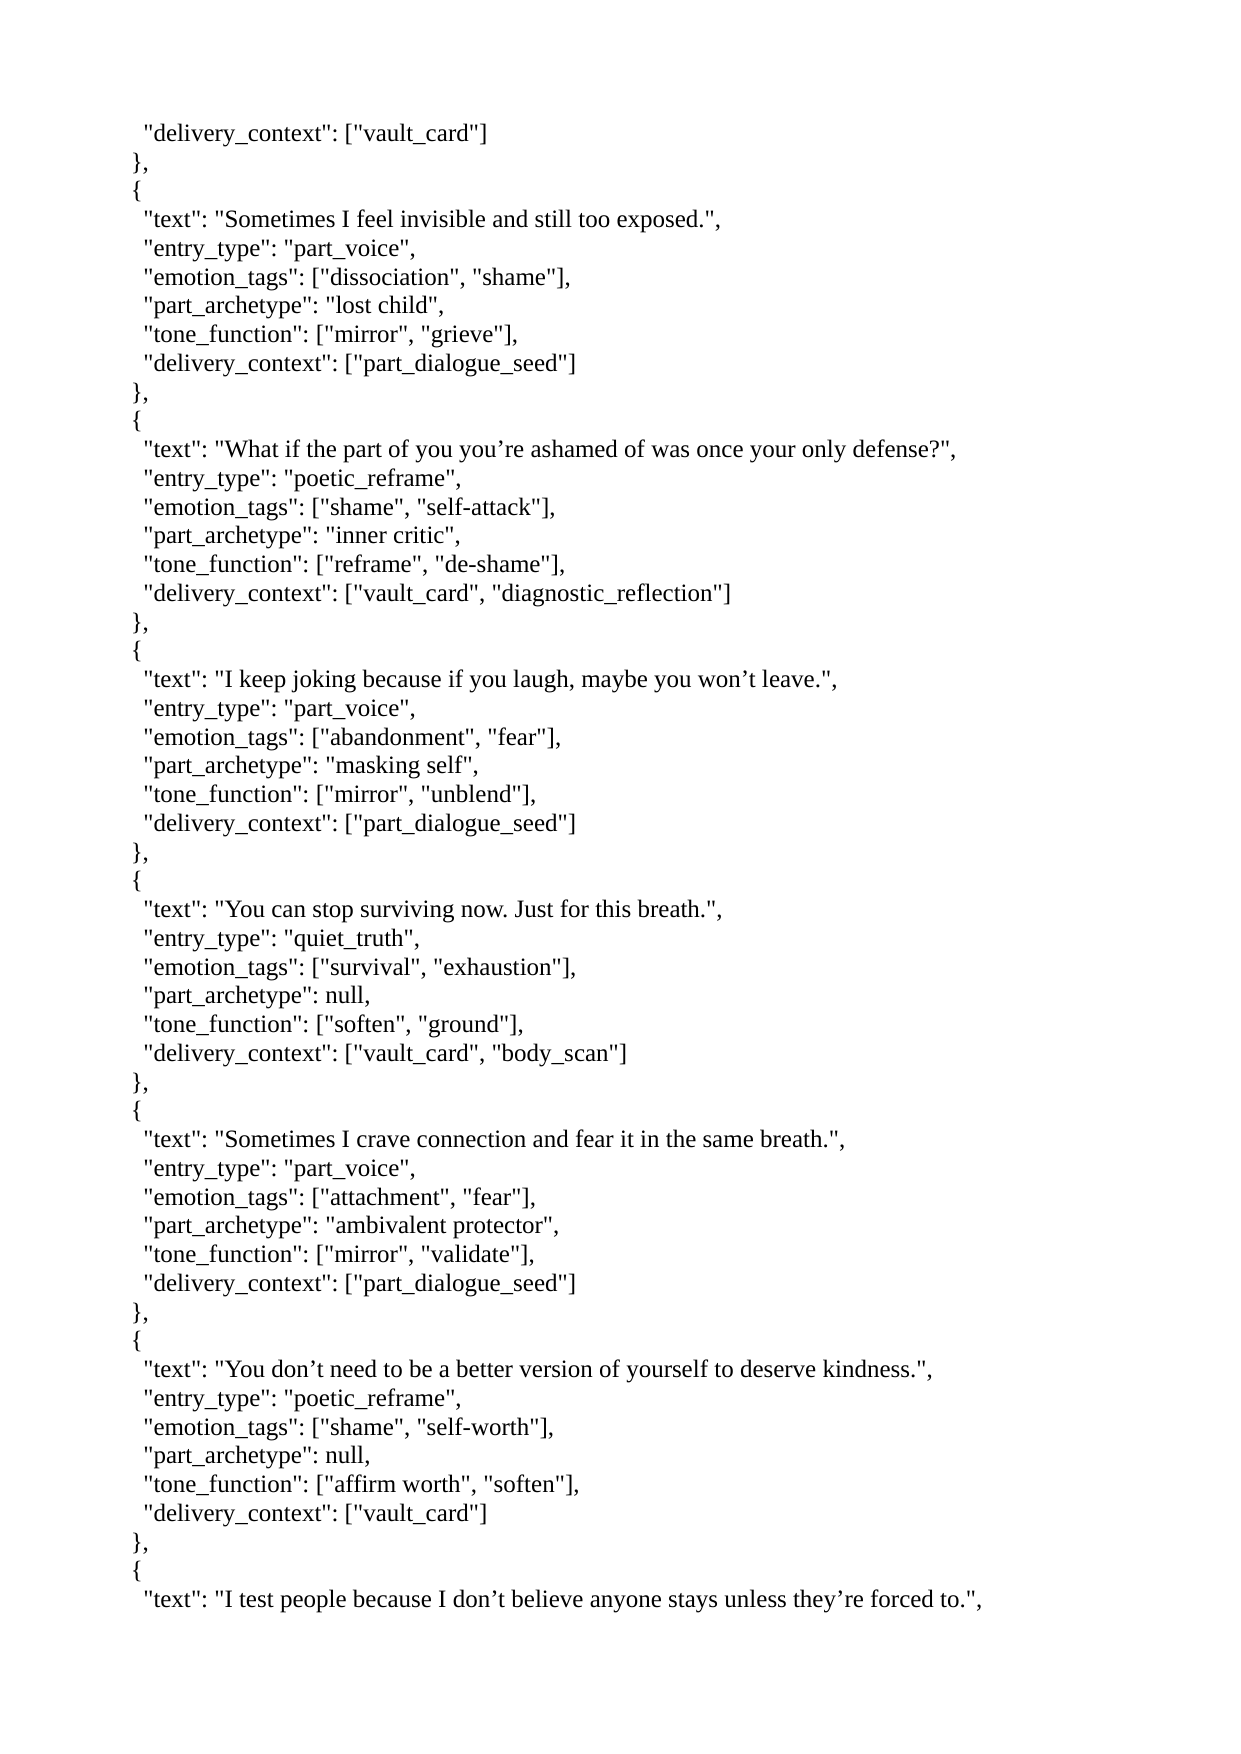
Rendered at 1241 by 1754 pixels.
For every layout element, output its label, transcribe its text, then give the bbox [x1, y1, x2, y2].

text }, [118, 1067, 1122, 1096]
text "text": "Sometimes I feel invisible and still too exposed.", [118, 204, 1122, 233]
text "emotion_tags": ["survival", "exhaustion"], [118, 952, 1122, 981]
text "tone_function": ["mirror", "grieve"], [118, 319, 1122, 348]
text "delivery_context": ["part_dialogue_seed"] [118, 1268, 1122, 1297]
text "tone_function": ["mirror", "validate"], [118, 1239, 1122, 1268]
text "part_archetype": null, [118, 1441, 1122, 1469]
text "emotion_tags": ["shame", "self-worth"], [118, 1412, 1122, 1441]
text { [118, 866, 1122, 894]
text "entry_type": "part_voice", [118, 233, 1122, 262]
text "tone_function": ["soften", "ground"], [118, 1009, 1122, 1038]
text "delivery_context": ["vault_card"] [118, 1498, 1122, 1527]
text "delivery_context": ["part_dialogue_seed"] [118, 348, 1122, 377]
text }, [118, 837, 1122, 866]
text "entry_type": "part_voice", [118, 693, 1122, 722]
text "part_archetype": "lost child", [118, 291, 1122, 319]
text "part_archetype": "masking self", [118, 751, 1122, 779]
text }, [118, 1527, 1122, 1556]
text "tone_function": ["reframe", "de-shame"], [118, 549, 1122, 578]
text "emotion_tags": ["shame", "self-attack"], [118, 492, 1122, 521]
text { [118, 1556, 1122, 1584]
text "part_archetype": null, [118, 981, 1122, 1009]
text "delivery_context": ["vault_card"] [118, 118, 1122, 147]
text "delivery_context": ["vault_card", "body_scan"] [118, 1038, 1122, 1067]
text "delivery_context": ["vault_card", "diagnostic_reflection"] [118, 578, 1122, 607]
text }, [118, 377, 1122, 406]
text { [118, 406, 1122, 434]
text "part_archetype": "inner critic", [118, 521, 1122, 549]
text "tone_function": ["affirm worth", "soften"], [118, 1469, 1122, 1498]
text { [118, 636, 1122, 664]
text }, [118, 607, 1122, 636]
text { [118, 1096, 1122, 1124]
text "text": "You can stop surviving now. Just for this breath.", [118, 894, 1122, 923]
text "text": "I test people because I don’t believe anyone stays unless they’re forced to.", [118, 1584, 1122, 1613]
text "entry_type": "poetic_reframe", [118, 1383, 1122, 1412]
text "emotion_tags": ["attachment", "fear"], [118, 1182, 1122, 1211]
text "text": "You don’t need to be a better version of yourself to deserve kindness.", [118, 1354, 1122, 1383]
text "part_archetype": "ambivalent protector", [118, 1211, 1122, 1239]
text "entry_type": "poetic_reframe", [118, 463, 1122, 492]
text { [118, 1326, 1122, 1354]
text "tone_function": ["mirror", "unblend"], [118, 779, 1122, 808]
text "text": "What if the part of you you’re ashamed of was once your only defense?", [118, 434, 1122, 463]
text }, [118, 147, 1122, 176]
text "emotion_tags": ["dissociation", "shame"], [118, 262, 1122, 291]
text "emotion_tags": ["abandonment", "fear"], [118, 722, 1122, 751]
text { [118, 176, 1122, 204]
text "delivery_context": ["part_dialogue_seed"] [118, 808, 1122, 837]
text "entry_type": "part_voice", [118, 1153, 1122, 1182]
text "text": "Sometimes I crave connection and fear it in the same breath.", [118, 1124, 1122, 1153]
text }, [118, 1297, 1122, 1326]
text "text": "I keep joking because if you laugh, maybe you won’t leave.", [118, 664, 1122, 693]
text "entry_type": "quiet_truth", [118, 923, 1122, 952]
